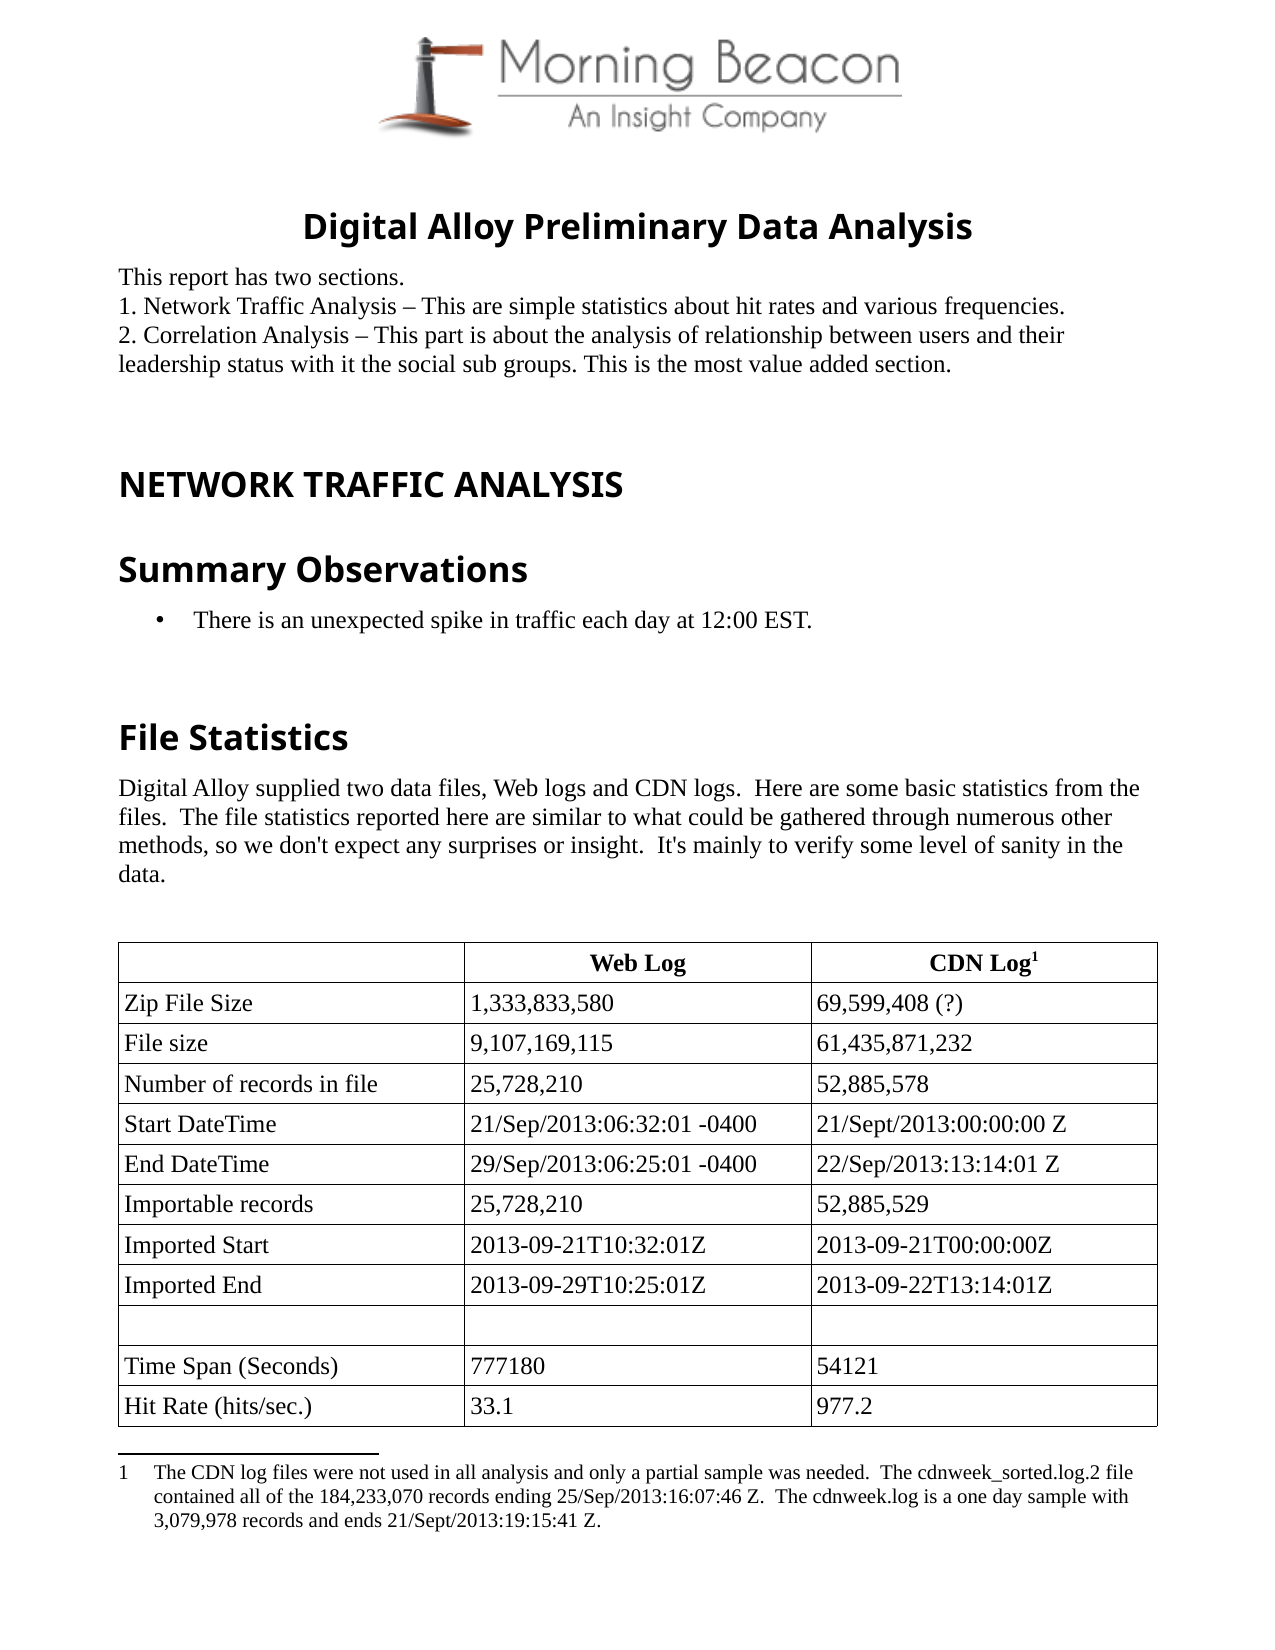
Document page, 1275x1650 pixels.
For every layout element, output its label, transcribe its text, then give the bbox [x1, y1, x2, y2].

table_cell 52,885,529 [812, 1185, 1157, 1224]
table_cell Time Span (Seconds) [119, 1346, 464, 1385]
table_cell 69,599,408 (?) [812, 983, 1157, 1022]
table_cell 2013-09-21T00:00:00Z [812, 1225, 1157, 1264]
table_header Web Log [465, 943, 811, 982]
text 2. Correlation Analysis – This part is about the analysis of relationship between users and their leadership status with it the social sub groups. This is the most value added section. [118, 320, 1157, 377]
table_cell End DateTime [119, 1145, 464, 1184]
table_cell 777180 [465, 1346, 811, 1385]
text This report has two sections. [118, 262, 1157, 291]
text Digital Alloy supplied two data files, Web logs and CDN logs. Here are some basic statistics from the files. The file statistics reported here are similar to what could be gathered through numerous other methods, so we don't expect any surprises or insight. It's mainly to verify some level of sanity in the data. [118, 773, 1157, 888]
list There is an unexpected spike in traffic each day at 12:00 EST. [156, 605, 1157, 634]
table_cell 2013-09-21T10:32:01Z [465, 1225, 811, 1264]
subtitle Digital Alloy Preliminary Data Analysis [118, 202, 1157, 250]
picture [373, 37, 902, 141]
table_cell Imported End [119, 1265, 464, 1305]
subtitle Summary Observations [118, 545, 1157, 593]
table_cell [812, 1306, 1157, 1345]
table_cell Hit Rate (hits/sec.) [119, 1386, 464, 1426]
table_cell [119, 1306, 464, 1345]
table_cell 1,333,833,580 [465, 983, 811, 1022]
table_cell 52,885,578 [812, 1064, 1157, 1103]
table_cell 977.2 [812, 1386, 1157, 1426]
table_cell 2013-09-29T10:25:01Z [465, 1265, 811, 1305]
table_cell Imported Start [119, 1225, 464, 1264]
table_cell 21/Sep/2013:06:32:01 -0400 [465, 1104, 811, 1143]
table_cell 9,107,169,115 [465, 1024, 811, 1063]
table_cell [465, 1306, 811, 1345]
table_cell Zip File Size [119, 983, 464, 1022]
table_cell 25,728,210 [465, 1064, 811, 1103]
table_header [119, 943, 464, 982]
table_cell Start DateTime [119, 1104, 464, 1143]
text 1. Network Traffic Analysis – This are simple statistics about hit rates and various frequencies. [118, 291, 1157, 320]
table_cell 25,728,210 [465, 1185, 811, 1224]
table_cell Importable records [119, 1185, 464, 1224]
table_cell 61,435,871,232 [812, 1024, 1157, 1063]
table_header CDN Log [812, 943, 1157, 982]
table_cell 2013-09-22T13:14:01Z [812, 1265, 1157, 1305]
table_cell 33.1 [465, 1386, 811, 1426]
table_cell File size [119, 1024, 464, 1063]
subtitle File Statistics [118, 713, 1157, 761]
table_cell 29/Sep/2013:06:25:01 -0400 [465, 1145, 811, 1184]
table_cell 54121 [812, 1346, 1157, 1385]
subtitle NETWORK TRAFFIC ANALYSIS [118, 460, 1157, 508]
table_cell 21/Sept/2013:00:00:00 Z [812, 1104, 1157, 1143]
table_cell 22/Sep/2013:13:14:01 Z [812, 1145, 1157, 1184]
table_cell Number of records in file [119, 1064, 464, 1103]
